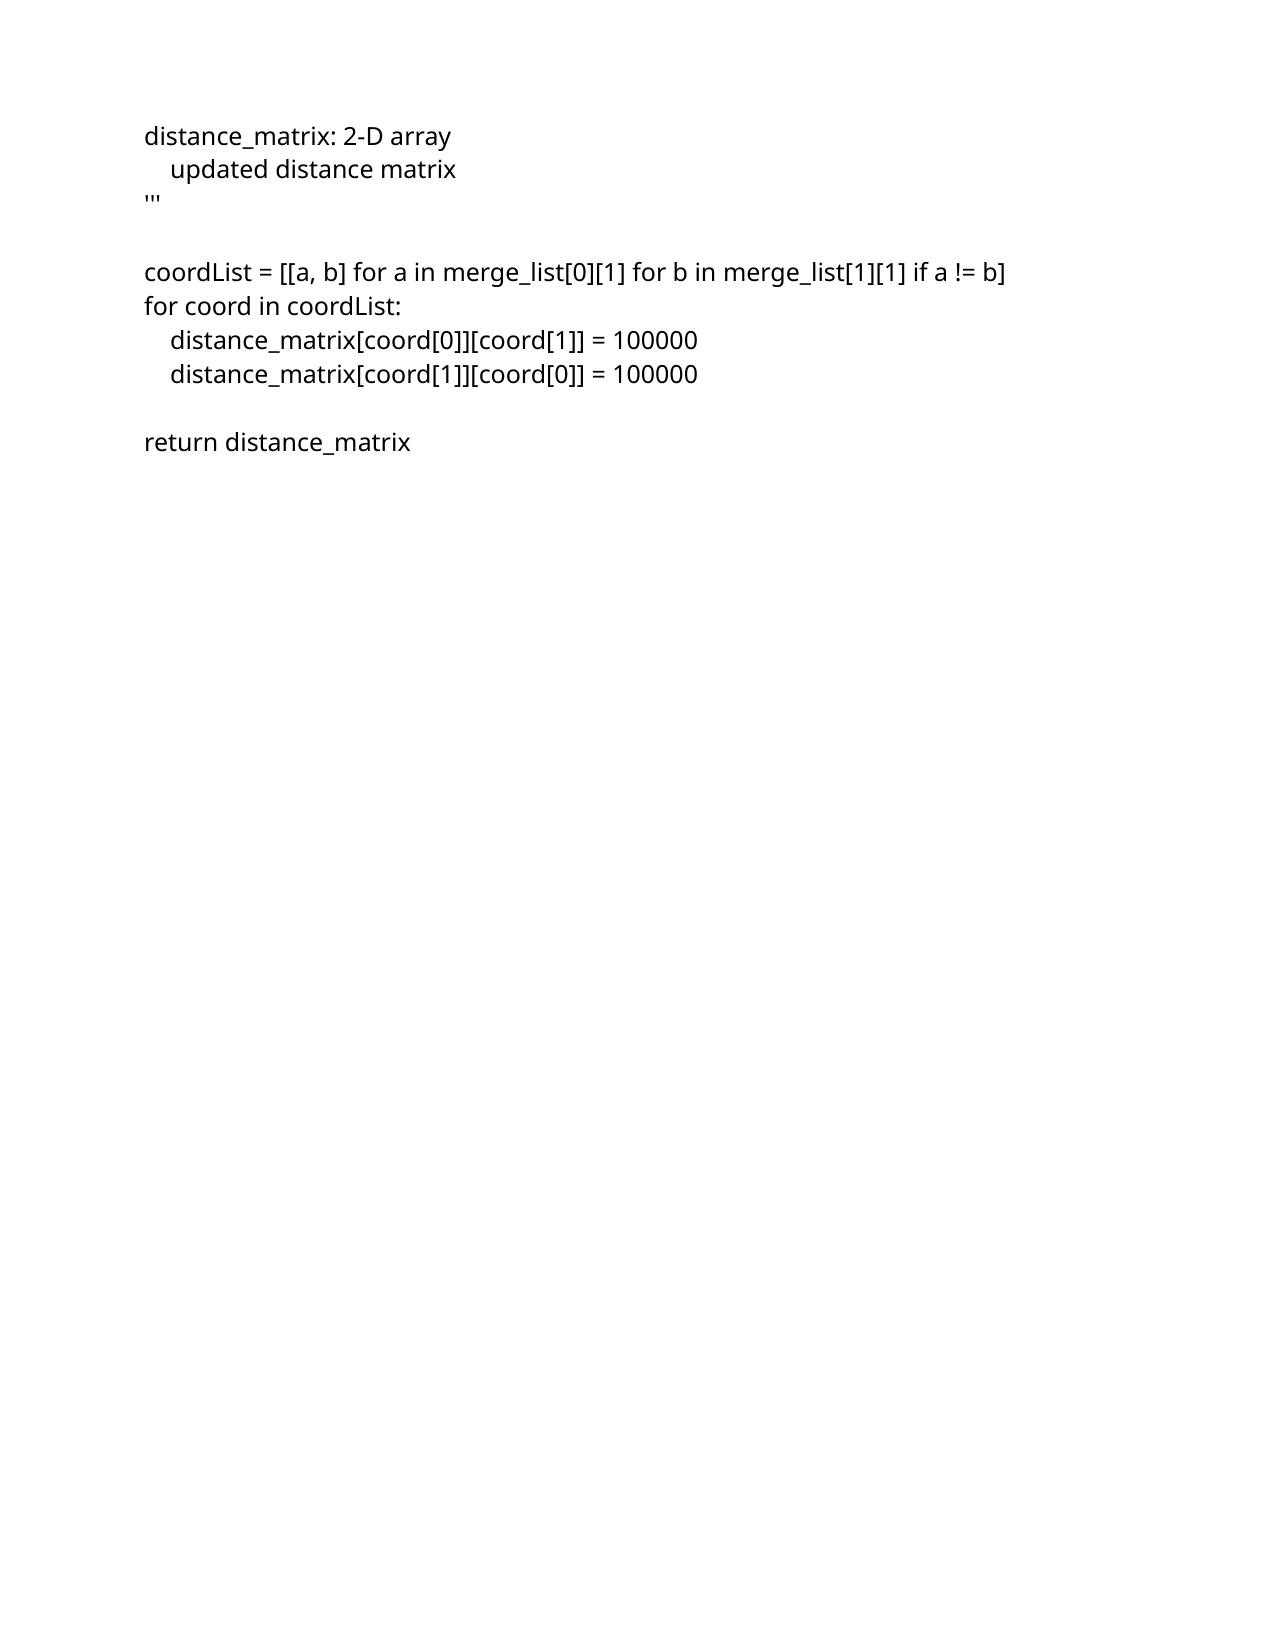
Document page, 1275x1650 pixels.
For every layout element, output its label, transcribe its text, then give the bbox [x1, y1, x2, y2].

text coordList = [[a, b] for a in merge_list[0][1] for b in merge_list[1][1] if a != b] [118, 254, 1157, 288]
text ''' [118, 186, 1157, 220]
text distance_matrix[coord[1]][coord[0]] = 100000 [118, 357, 1157, 391]
text for coord in coordList: [118, 288, 1157, 322]
text updated distance matrix [118, 152, 1157, 186]
text return distance_matrix [118, 425, 1157, 459]
text distance_matrix[coord[0]][coord[1]] = 100000 [118, 322, 1157, 357]
text distance_matrix: 2-D array [118, 118, 1157, 152]
